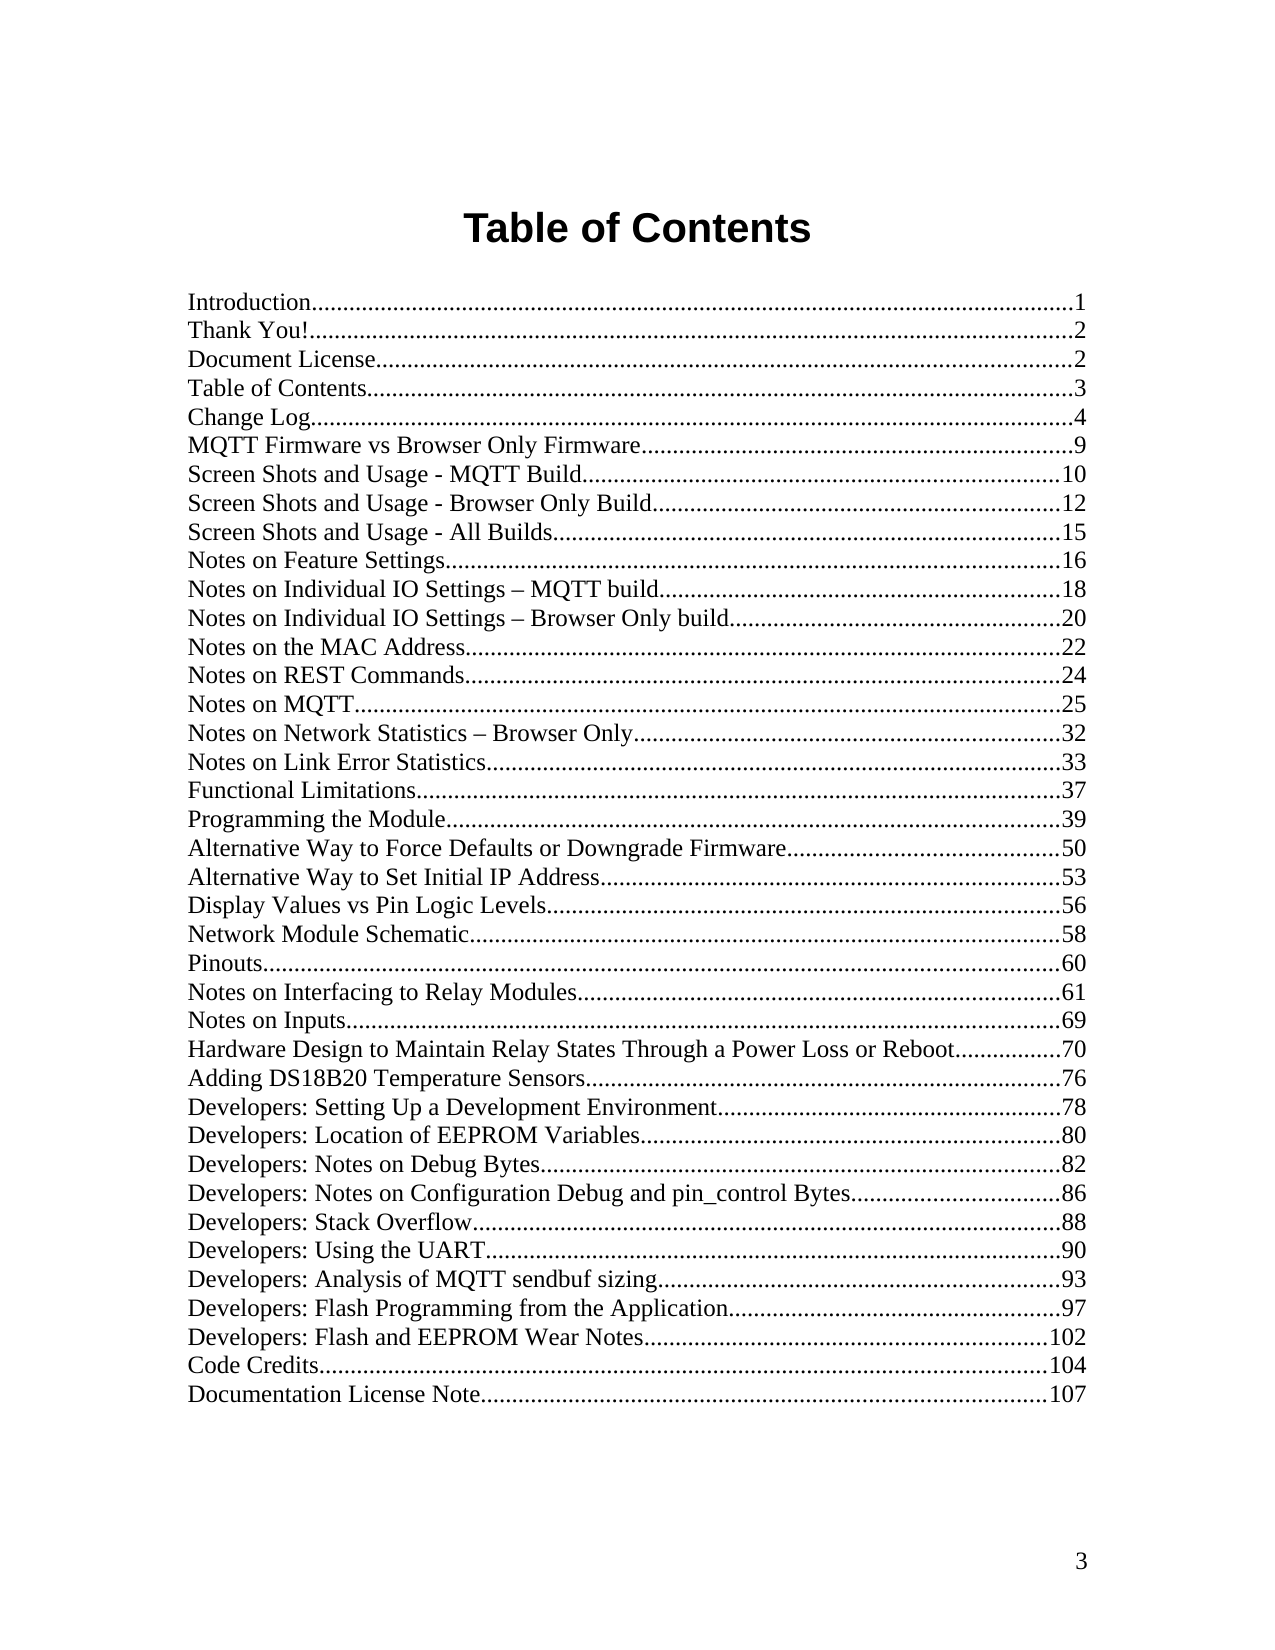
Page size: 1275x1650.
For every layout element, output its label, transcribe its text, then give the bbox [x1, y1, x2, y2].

text Notes on MQTT 25 [187, 689, 1087, 718]
text Notes on Network Statistics – Browser Only 32 [187, 718, 1087, 747]
text Code Credits 104 [187, 1350, 1087, 1379]
text Notes on Inputs 69 [187, 1005, 1087, 1034]
text Network Module Schematic 58 [187, 919, 1087, 948]
text Developers: Location of EEPROM Variables 80 [187, 1120, 1087, 1149]
text Functional Limitations 37 [187, 775, 1087, 804]
text Developers: Analysis of MQTT sendbuf sizing 93 [187, 1264, 1087, 1293]
text Hardware Design to Maintain Relay States Through a Power Loss or Reboot 70 [187, 1034, 1087, 1063]
text Developers: Using the UART 90 [187, 1235, 1087, 1264]
text Thank You! 2 [187, 315, 1087, 344]
text Introduction 1 [187, 287, 1087, 315]
text Screen Shots and Usage - Browser Only Build 12 [187, 488, 1087, 517]
text Notes on Link Error Statistics 33 [187, 747, 1087, 775]
subtitle Table of Contents [187, 204, 1087, 252]
text Notes on the MAC Address 22 [187, 632, 1087, 660]
text Pinouts 60 [187, 948, 1087, 977]
text Documentation License Note 107 [187, 1379, 1087, 1408]
text Table of Contents 3 [187, 373, 1087, 402]
text Programming the Module 39 [187, 804, 1087, 833]
text MQTT Firmware vs Browser Only Firmware 9 [187, 430, 1087, 459]
text Developers: Flash and EEPROM Wear Notes 102 [187, 1322, 1087, 1350]
text Developers: Notes on Configuration Debug and pin_control Bytes 86 [187, 1178, 1087, 1207]
text Alternative Way to Set Initial IP Address 53 [187, 862, 1087, 890]
text Notes on Interfacing to Relay Modules 61 [187, 977, 1087, 1005]
text Notes on Individual IO Settings – Browser Only build 20 [187, 603, 1087, 632]
text Developers: Flash Programming from the Application 97 [187, 1293, 1087, 1322]
text Notes on REST Commands 24 [187, 660, 1087, 689]
text Notes on Feature Settings 16 [187, 545, 1087, 574]
text Notes on Individual IO Settings – MQTT build 18 [187, 574, 1087, 603]
text Change Log 4 [187, 402, 1087, 430]
text Document License 2 [187, 344, 1087, 373]
text Alternative Way to Force Defaults or Downgrade Firmware 50 [187, 833, 1087, 862]
text Screen Shots and Usage - All Builds 15 [187, 517, 1087, 545]
text Developers: Stack Overflow 88 [187, 1207, 1087, 1235]
text Developers: Notes on Debug Bytes 82 [187, 1149, 1087, 1178]
text Developers: Setting Up a Development Environment 78 [187, 1092, 1087, 1120]
text Adding DS18B20 Temperature Sensors 76 [187, 1063, 1087, 1092]
text Screen Shots and Usage - MQTT Build 10 [187, 459, 1087, 488]
text Display Values vs Pin Logic Levels 56 [187, 890, 1087, 919]
